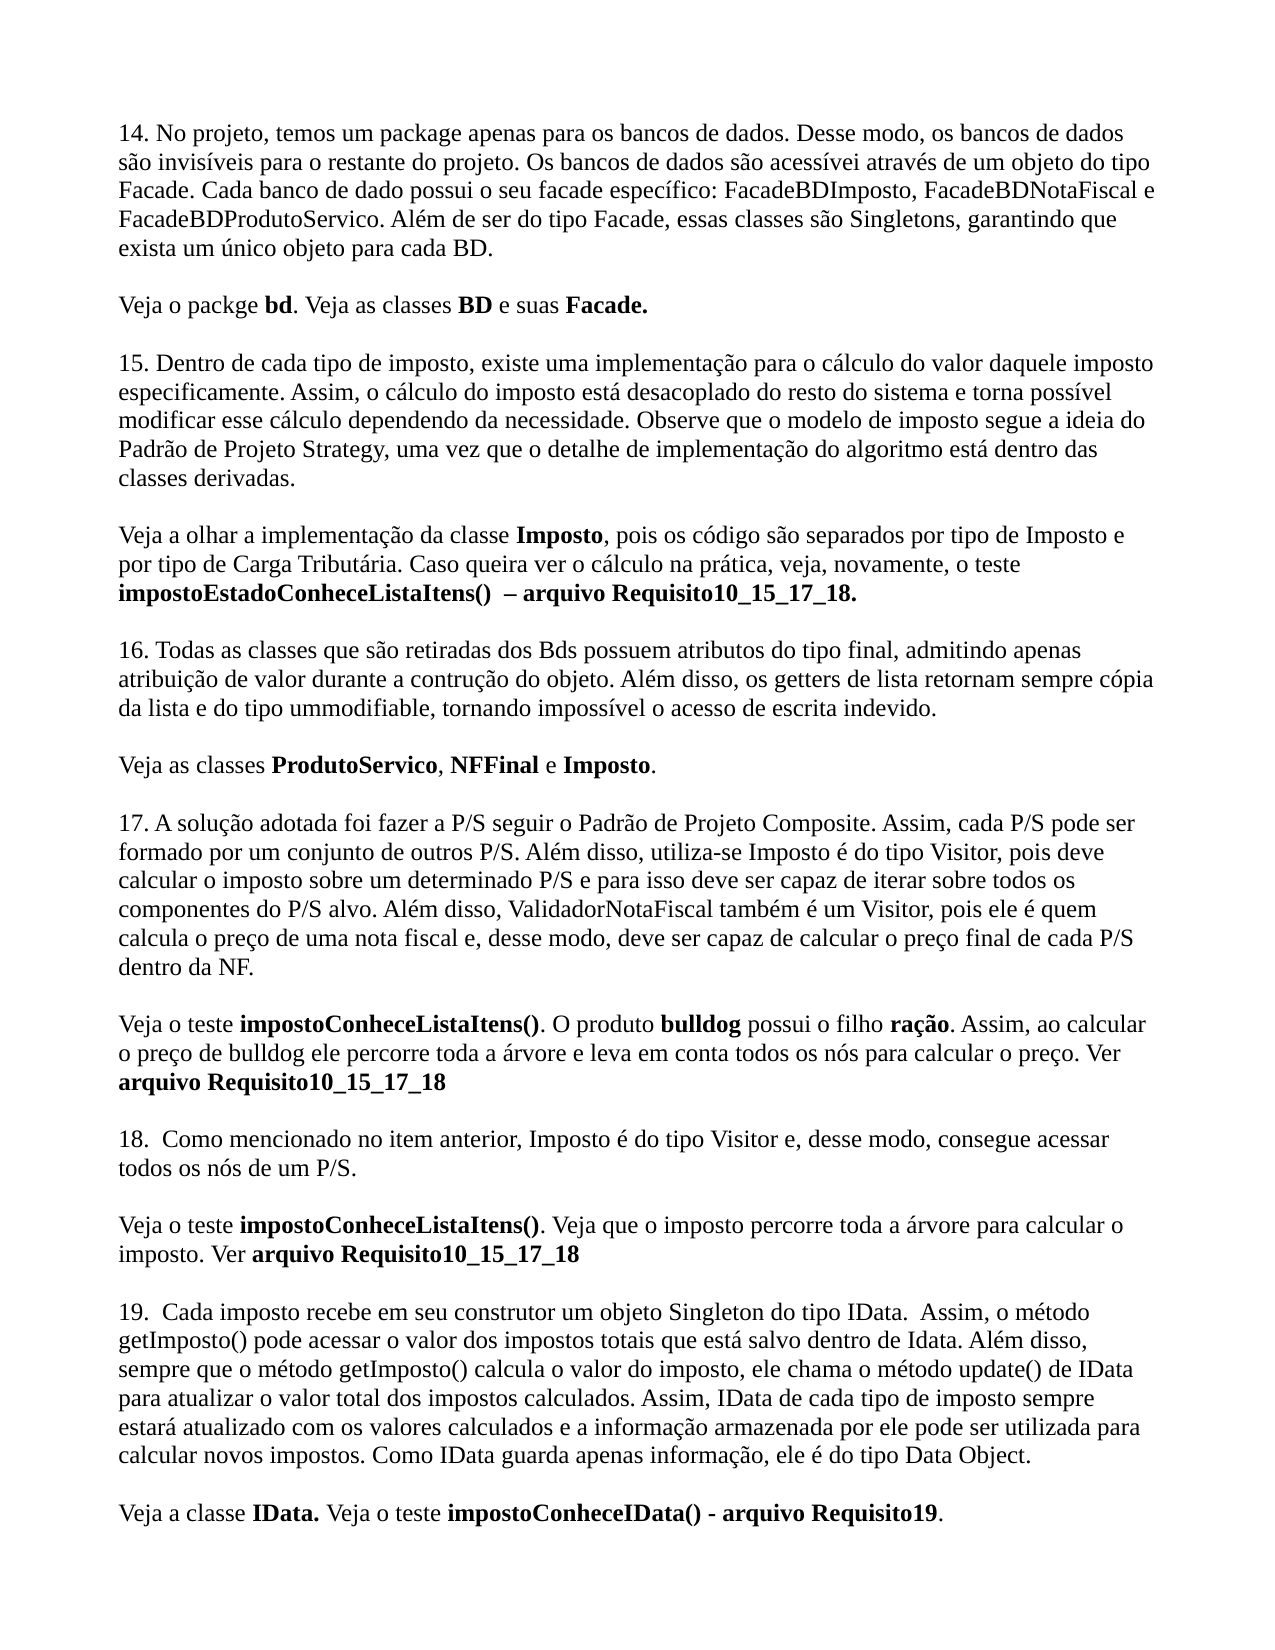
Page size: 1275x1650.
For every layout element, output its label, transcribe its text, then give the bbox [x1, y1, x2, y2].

text Veja o teste impostoConheceListaItens(). O produto bulldog possui o filho ração. Assim, ao calcular o preço de bulldog ele percorre toda a árvore e leva em conta todos os nós para calcular o preço. Ver arquivo Requisito10_15_17_18 [118, 1009, 1157, 1096]
text Veja o packge bd. Veja as classes BD e suas Facade. [118, 291, 1157, 319]
text Veja as classes ProdutoServico, NFFinal e Imposto. [118, 751, 1157, 779]
text 14. No projeto, temos um package apenas para os bancos de dados. Desse modo, os bancos de dados são invisíveis para o restante do projeto. Os bancos de dados são acessívei através de um objeto do tipo Facade. Cada banco de dado possui o seu facade específico: FacadeBDImposto, FacadeBDNotaFiscal e FacadeBDProdutoServico. Além de ser do tipo Facade, essas classes são Singletons, garantindo que exista um único objeto para cada BD. [118, 118, 1157, 262]
text Veja o teste impostoConheceListaItens(). Veja que o imposto percorre toda a árvore para calcular o imposto. Ver arquivo Requisito10_15_17_18 [118, 1211, 1157, 1268]
text 17. A solução adotada foi fazer a P/S seguir o Padrão de Projeto Composite. Assim, cada P/S pode ser formado por um conjunto de outros P/S. Além disso, utiliza-se Imposto é do tipo Visitor, pois deve calcular o imposto sobre um determinado P/S e para isso deve ser capaz de iterar sobre todos os componentes do P/S alvo. Além disso, ValidadorNotaFiscal também é um Visitor, pois ele é quem calcula o preço de uma nota fiscal e, desse modo, deve ser capaz de calcular o preço final de cada P/S dentro da NF. [118, 808, 1157, 981]
text Veja a classe IData. Veja o teste impostoConheceIData() - arquivo Requisito19. [118, 1498, 1157, 1527]
text 19. Cada imposto recebe em seu construtor um objeto Singleton do tipo IData. Assim, o método getImposto() pode acessar o valor dos impostos totais que está salvo dentro de Idata. Além disso, sempre que o método getImposto() calcula o valor do imposto, ele chama o método update() de IData para atualizar o valor total dos impostos calculados. Assim, IData de cada tipo de imposto sempre estará atualizado com os valores calculados e a informação armazenada por ele pode ser utilizada para calcular novos impostos. Como IData guarda apenas informação, ele é do tipo Data Object. [118, 1297, 1157, 1469]
text 15. Dentro de cada tipo de imposto, existe uma implementação para o cálculo do valor daquele imposto especificamente. Assim, o cálculo do imposto está desacoplado do resto do sistema e torna possível modificar esse cálculo dependendo da necessidade. Observe que o modelo de imposto segue a ideia do Padrão de Projeto Strategy, uma vez que o detalhe de implementação do algoritmo está dentro das classes derivadas. [118, 348, 1157, 492]
text Veja a olhar a implementação da classe Imposto, pois os código são separados por tipo de Imposto e por tipo de Carga Tributária. Caso queira ver o cálculo na prática, veja, novamente, o teste impostoEstadoConheceListaItens() – arquivo Requisito10_15_17_18. [118, 521, 1157, 607]
text 16. Todas as classes que são retiradas dos Bds possuem atributos do tipo final, admitindo apenas atribuição de valor durante a contrução do objeto. Além disso, os getters de lista retornam sempre cópia da lista e do tipo ummodifiable, tornando impossível o acesso de escrita indevido. [118, 636, 1157, 722]
text 18. Como mencionado no item anterior, Imposto é do tipo Visitor e, desse modo, consegue acessar todos os nós de um P/S. [118, 1124, 1157, 1182]
